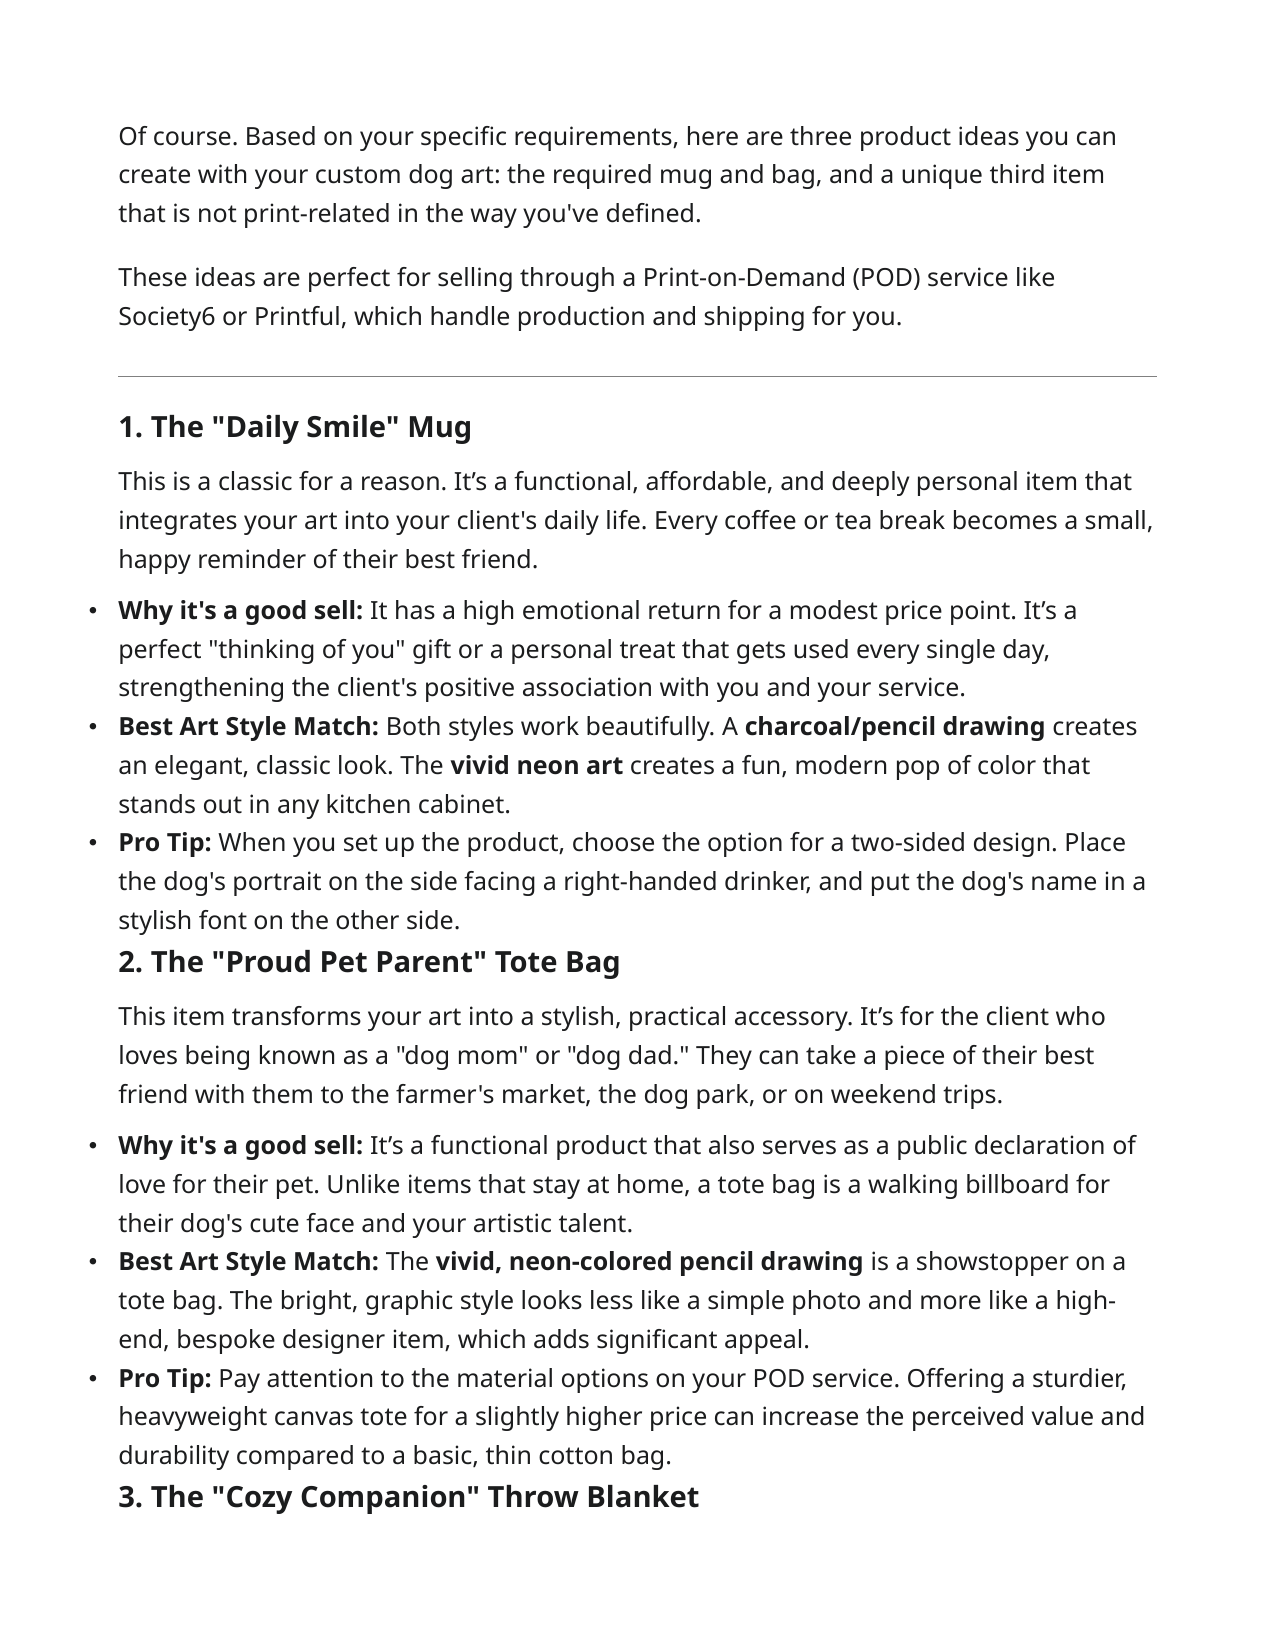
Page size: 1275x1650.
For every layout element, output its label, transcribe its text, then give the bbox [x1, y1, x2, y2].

subtitle 2. The "Proud Pet Parent" Tote Bag [118, 941, 1157, 981]
subtitle 1. The "Daily Smile" Mug [118, 406, 1157, 446]
list Pro Tip: Pay attention to the material options on your POD service. Offering a sturdier, heavyweight canvas tote for a slightly higher price can increase the perceived value and durability compared to a basic, thin cotton bag. [118, 1360, 1157, 1472]
list Best Art Style Match: The vivid, neon-colored pencil drawing is a showstopper on a tote bag. The bright, graphic style looks less like a simple photo and more like a high-end, bespoke designer item, which adds significant appeal. [118, 1244, 1157, 1356]
list Why it's a good sell: It’s a functional product that also serves as a public declaration of love for their pet. Unlike items that stay at home, a tote bag is a walking billboard for their dog's cute face and your artistic talent. [118, 1128, 1157, 1239]
list Pro Tip: When you set up the product, choose the option for a two-sided design. Place the dog's portrait on the side facing a right-handed drinker, and put the dog's name in a stylish font on the other side. [118, 825, 1157, 937]
text These ideas are perfect for selling through a Print-on-Demand (POD) service like Society6 or Printful, which handle production and shipping for you. [118, 259, 1157, 332]
text Of course. Based on your specific requirements, here are three product ideas you can create with your custom dog art: the required mug and bag, and a unique third item that is not print-related in the way you've defined. [118, 118, 1157, 230]
list Why it's a good sell: It has a high emotional return for a modest price point. It’s a perfect "thinking of you" gift or a personal treat that gets used every single day, strengthening the client's positive association with you and your service. [118, 593, 1157, 704]
text This item transforms your art into a stylish, practical accessory. It’s for the client who loves being known as a "dog mom" or "dog dad." They can take a piece of their best friend with them to the farmer's market, the dog park, or on weekend trips. [118, 999, 1157, 1111]
subtitle 3. The "Cozy Companion" Throw Blanket [118, 1477, 1157, 1516]
list Best Art Style Match: Both styles work beautifully. A charcoal/pencil drawing creates an elegant, classic look. The vivid neon art creates a fun, modern pop of color that stands out in any kitchen cabinet. [118, 709, 1157, 820]
text This is a classic for a reason. It’s a functional, affordable, and deeply personal item that integrates your art into your client's daily life. Every coffee or tea break becomes a small, happy reminder of their best friend. [118, 464, 1157, 575]
